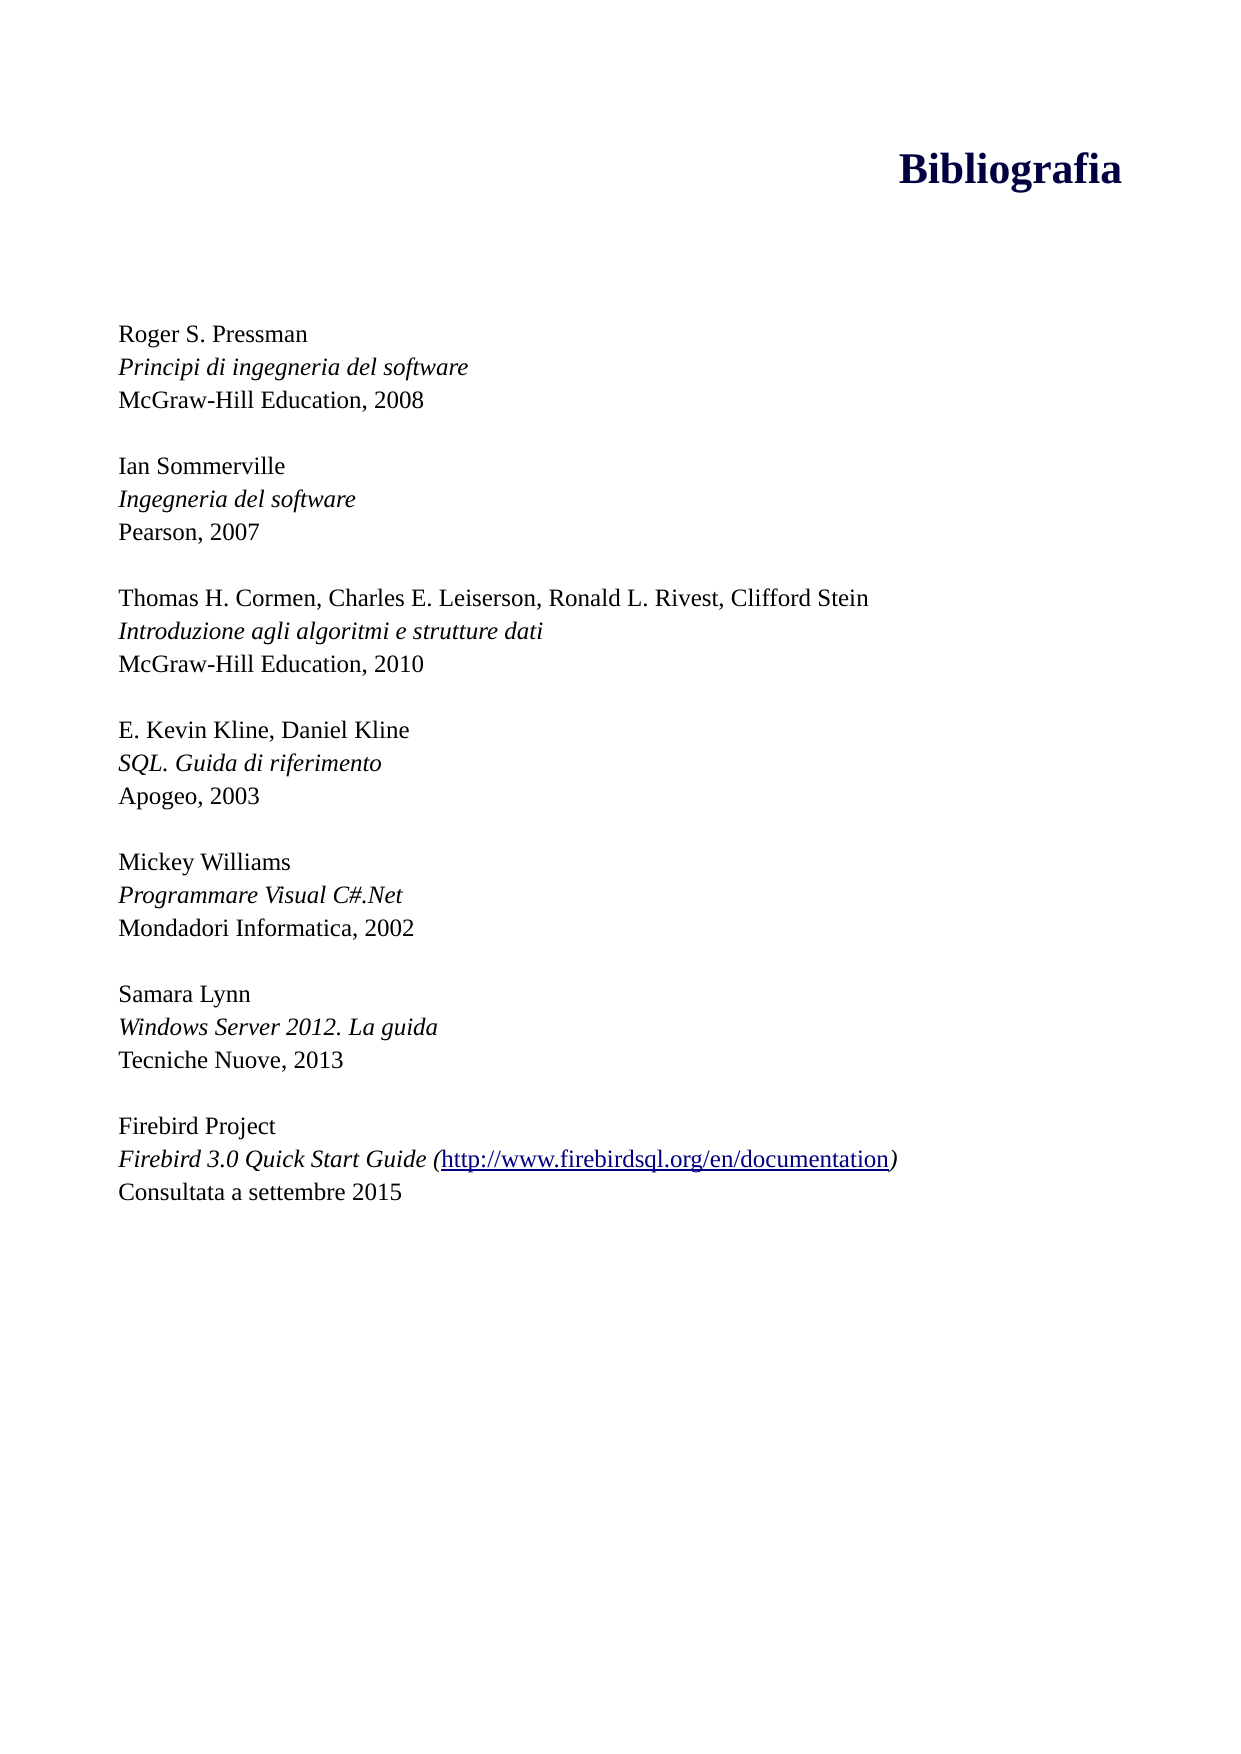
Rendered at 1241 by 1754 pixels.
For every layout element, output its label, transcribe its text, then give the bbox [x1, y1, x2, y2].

text Ian Sommerville [118, 451, 1122, 480]
text Mondadori Informatica, 2002 [118, 913, 1122, 942]
text SQL. Guida di riferimento [118, 748, 1122, 777]
text Bibliografia [118, 143, 1122, 193]
text Samara Lynn [118, 979, 1122, 1008]
text Principi di ingegneria del software [118, 352, 1122, 381]
text Consultata a settembre 2015 [118, 1177, 1122, 1206]
text Firebird Project [118, 1111, 1122, 1140]
text Ingegneria del software [118, 484, 1122, 513]
text McGraw-Hill Education, 2008 [118, 385, 1122, 414]
text Thomas H. Cormen, Charles E. Leiserson, Ronald L. Rivest, Clifford Stein [118, 583, 1122, 612]
text Pearson, 2007 [118, 517, 1122, 546]
text McGraw-Hill Education, 2010 [118, 649, 1122, 678]
text Introduzione agli algoritmi e strutture dati [118, 616, 1122, 645]
text Firebird 3.0 Quick Start Guide (http://www.firebirdsql.org/en/documentation) [118, 1144, 1122, 1173]
text Programmare Visual C#.Net [118, 880, 1122, 909]
text Apogeo, 2003 [118, 781, 1122, 810]
text Tecniche Nuove, 2013 [118, 1045, 1122, 1074]
text Roger S. Pressman [118, 319, 1122, 348]
text Mickey Williams [118, 847, 1122, 876]
text E. Kevin Kline, Daniel Kline [118, 715, 1122, 744]
text Windows Server 2012. La guida [118, 1012, 1122, 1041]
